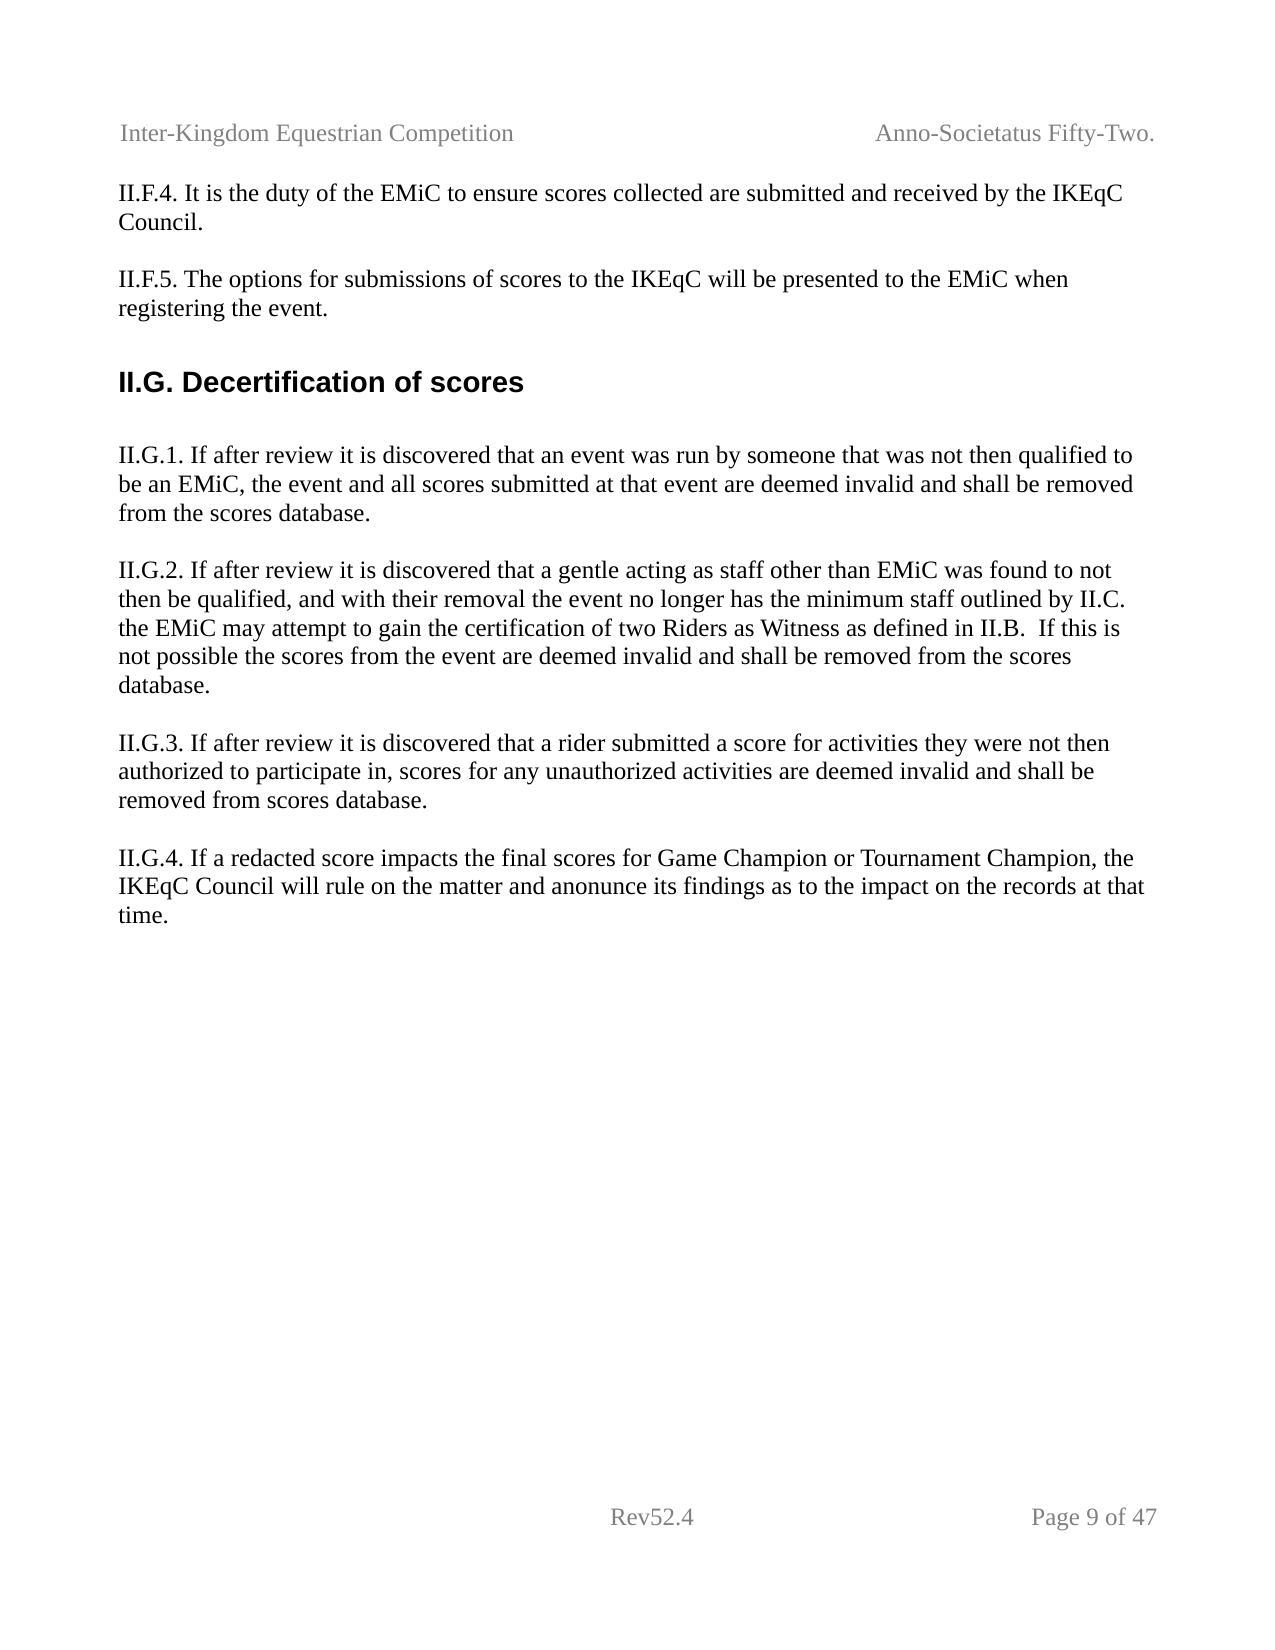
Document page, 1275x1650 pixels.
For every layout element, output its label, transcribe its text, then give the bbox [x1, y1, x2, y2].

text II.G.3. If after review it is discovered that a rider submitted a score for activities they were not then authorized to participate in, scores for any unauthorized activities are deemed invalid and shall be removed from scores database. [118, 728, 1157, 814]
text II.F.5. The options for submissions of scores to the IKEqC will be presented to the EMiC when registering the event. [118, 264, 1157, 322]
text II.F.4. It is the duty of the EMiC to ensure scores collected are submitted and received by the IKEqC Council. [118, 178, 1157, 236]
subtitle II.G. Decertification of scores [118, 365, 1157, 399]
text II.G.2. If after review it is discovered that a gentle acting as staff other than EMiC was found to not then be qualified, and with their removal the event no longer has the minimum staff outlined by II.C. the EMiC may attempt to gain the certification of two Riders as Witness as defined in II.B. If this is not possible the scores from the event are deemed invalid and shall be removed from the scores database. [118, 555, 1157, 699]
text II.G.4. If a redacted score impacts the final scores for Game Champion or Tournament Champion, the IKEqC Council will rule on the matter and anonunce its findings as to the impact on the records at that time. [118, 843, 1157, 929]
text II.G.1. If after review it is discovered that an event was run by someone that was not then qualified to be an EMiC, the event and all scores submitted at that event are deemed invalid and shall be removed from the scores database. [118, 440, 1157, 526]
